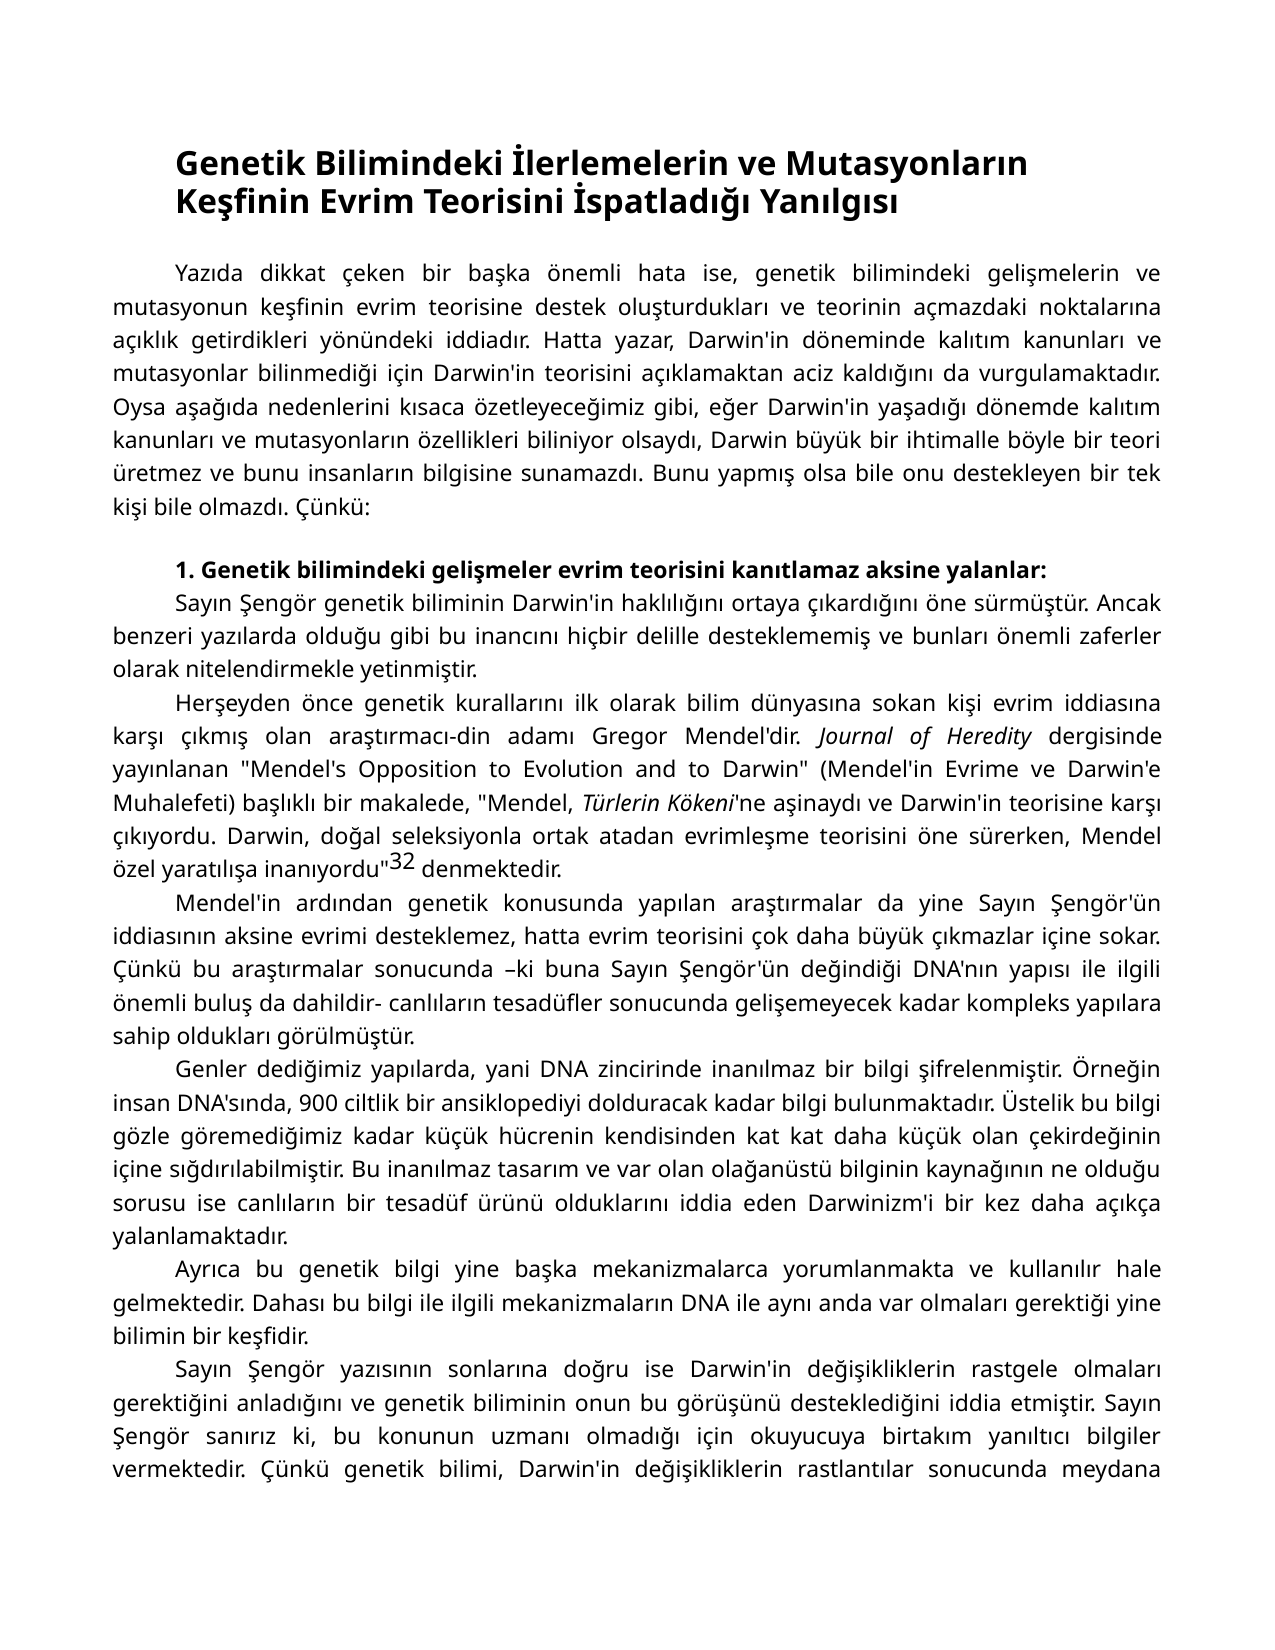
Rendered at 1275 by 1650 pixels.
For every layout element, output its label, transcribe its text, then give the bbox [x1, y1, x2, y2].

text Genler dediğimiz yapılarda, yani DNA zincirinde inanılmaz bir bilgi şifrelenmiştir. Örneğin insan DNA'sında, 900 ciltlik bir ansiklopediyi dolduracak kadar bilgi bulunmaktadır. Üstelik bu bilgi gözle göremediğimiz kadar küçük hücrenin kendisinden kat kat daha küçük olan çekirdeğinin içine sığdırılabilmiştir. Bu inanılmaz tasarım ve var olan olağanüstü bilginin kaynağının ne olduğu sorusu ise canlıların bir tesadüf ürünü olduklarını iddia eden Darwinizm'i bir kez daha açıkça yalanlamaktadır. [112, 1051, 1162, 1251]
subtitle Genetik Bilimindeki İlerlemelerin ve Mutasyonların [112, 152, 1162, 181]
text Yazıda dikkat çeken bir başka önemli hata ise, genetik bilimindeki gelişmelerin ve mutasyonun keşfinin evrim teorisine destek oluşturdukları ve teorinin açmazdaki noktalarına açıklık getirdikleri yönündeki iddiadır. Hatta yazar, Darwin'in döneminde kalıtım kanunları ve mutasyonlar bilinmediği için Darwin'in teorisini açıklamaktan aciz kaldığını da vurgulamaktadır. Oysa aşağıda nedenlerini kısaca özetleyeceğimiz gibi, eğer Darwin'in yaşadığı dönemde kalıtım kanunları ve mutasyonların özellikleri biliniyor olsaydı, Darwin büyük bir ihtimalle böyle bir teori üretmez ve bunu insanların bilgisine sunamazdı. Bunu yapmış olsa bile onu destekleyen bir tek kişi bile olmazdı. Çünkü: [112, 255, 1162, 522]
text Herşeyden önce genetik kurallarını ilk olarak bilim dünyasına sokan kişi evrim iddiasına karşı çıkmış olan araştırmacı-din adamı Gregor Mendel'dir. Journal of Heredity dergisinde yayınlanan "Mendel's Opposition to Evolution and to Darwin" (Mendel'in Evrime ve Darwin'e Muhalefeti) başlıklı bir makalede, "Mendel, Türlerin Kökeni'ne aşinaydı ve Darwin'in teorisine karşı çıkıyordu. Darwin, doğal seleksiyonla ortak atadan evrimleşme teorisini öne sürerken, Mendel özel yaratılışa inanıyordu"32 denmektedir. [112, 684, 1162, 884]
subtitle Keşfinin Evrim Teorisini İspatladığı Yanılgısı [112, 190, 1162, 219]
text Mendel'in ardından genetik konusunda yapılan araştırmalar da yine Sayın Şengör'ün iddiasının aksine evrimi desteklemez, hatta evrim teorisini çok daha büyük çıkmazlar içine sokar. Çünkü bu araştırmalar sonucunda –ki buna Sayın Şengör'ün değindiği DNA'nın yapısı ile ilgili önemli buluş da dahildir- canlıların tesadüfler sonucunda gelişemeyecek kadar kompleks yapılara sahip oldukları görülmüştür. [112, 884, 1162, 1051]
text Ayrıca bu genetik bilgi yine başka mekanizmalarca yorumlanmakta ve kullanılır hale gelmektedir. Dahası bu bilgi ile ilgili mekanizmaların DNA ile aynı anda var olmaları gerektiği yine bilimin bir keşfidir. [112, 1251, 1162, 1351]
text Sayın Şengör yazısının sonlarına doğru ise Darwin'in değişikliklerin rastgele olmaları gerektiğini anladığını ve genetik biliminin onun bu görüşünü desteklediğini iddia etmiştir. Sayın Şengör sanırız ki, bu konunun uzmanı olmadığı için okuyucuya birtakım yanıltıcı bilgiler vermektedir. Çünkü genetik bilimi, Darwin'in değişikliklerin rastlantılar sonucunda meydana [112, 1351, 1162, 1484]
text 1. Genetik bilimindeki gelişmeler evrim teorisini kanıtlamaz aksine yalanlar: [112, 553, 1162, 584]
text Sayın Şengör genetik biliminin Darwin'in haklılığını ortaya çıkardığını öne sürmüştür. Ancak benzeri yazılarda olduğu gibi bu inancını hiçbir delille desteklememiş ve bunları önemli zaferler olarak nitelendirmekle yetinmiştir. [112, 584, 1162, 684]
